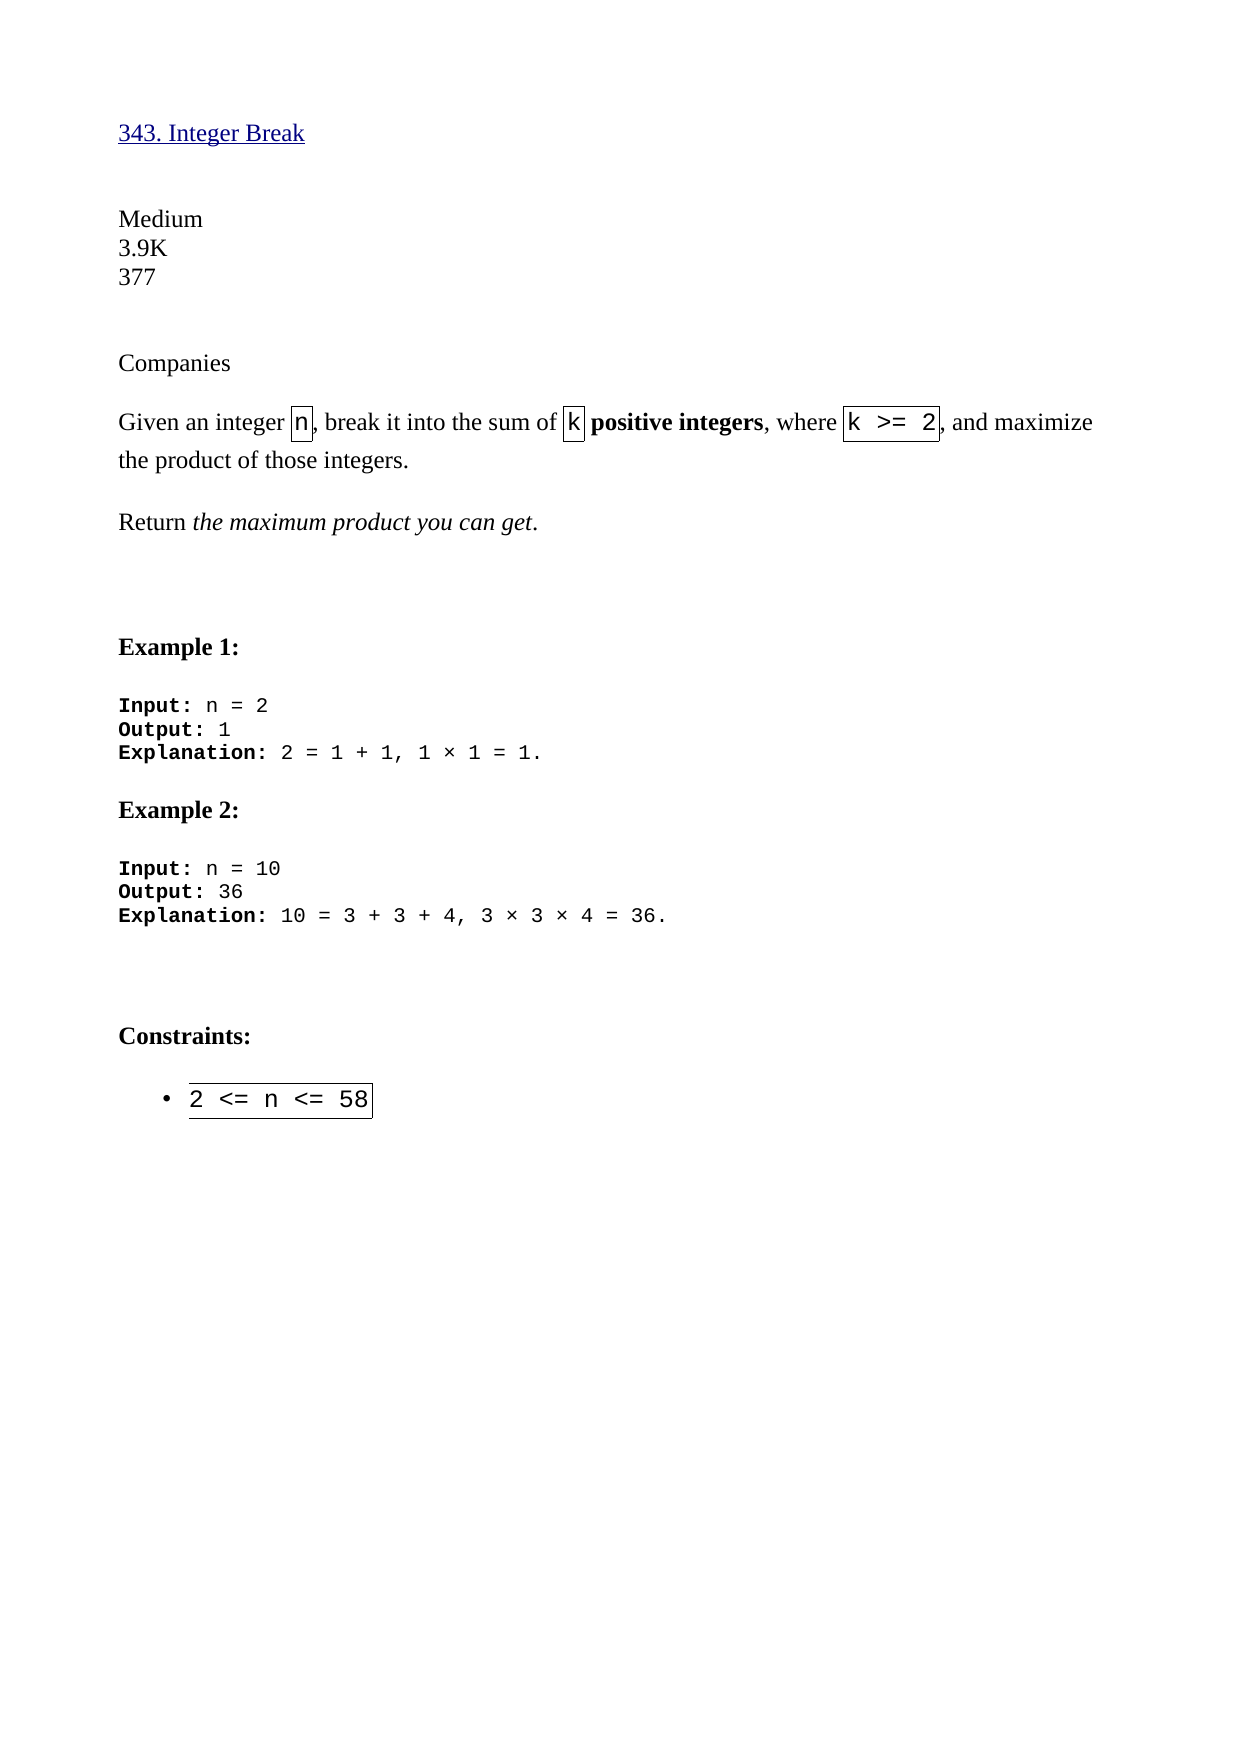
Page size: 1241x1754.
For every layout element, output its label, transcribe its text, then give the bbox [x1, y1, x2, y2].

text Example 2: [118, 795, 1122, 824]
text Explanation: 10 = 3 + 3 + 4, 3 × 3 × 4 = 36. [118, 905, 1122, 929]
text Input: n = 2 [118, 695, 1122, 719]
text Output: 1 [118, 719, 1122, 742]
text Output: 36 [118, 882, 1122, 905]
text Example 1: [118, 632, 1122, 661]
text Medium [118, 204, 1122, 233]
list [373, 1083, 1122, 1118]
text 3.9K [118, 233, 1122, 262]
text Companies [118, 348, 1122, 377]
text Explanation: 2 = 1 + 1, 1 × 1 = 1. [118, 742, 1122, 766]
text Given an integer n, break it into the sum of k positive integers, where k >= 2, and maximize the product of those integers. [118, 406, 1122, 474]
list 2 <= n <= 58 [162, 1083, 372, 1118]
text Input: n = 10 [118, 858, 1122, 882]
text 377 [118, 262, 1122, 291]
text Return the maximum product you can get. [118, 507, 1122, 536]
text Constraints: [118, 1021, 1122, 1049]
text 343. Integer Break [118, 118, 1122, 147]
